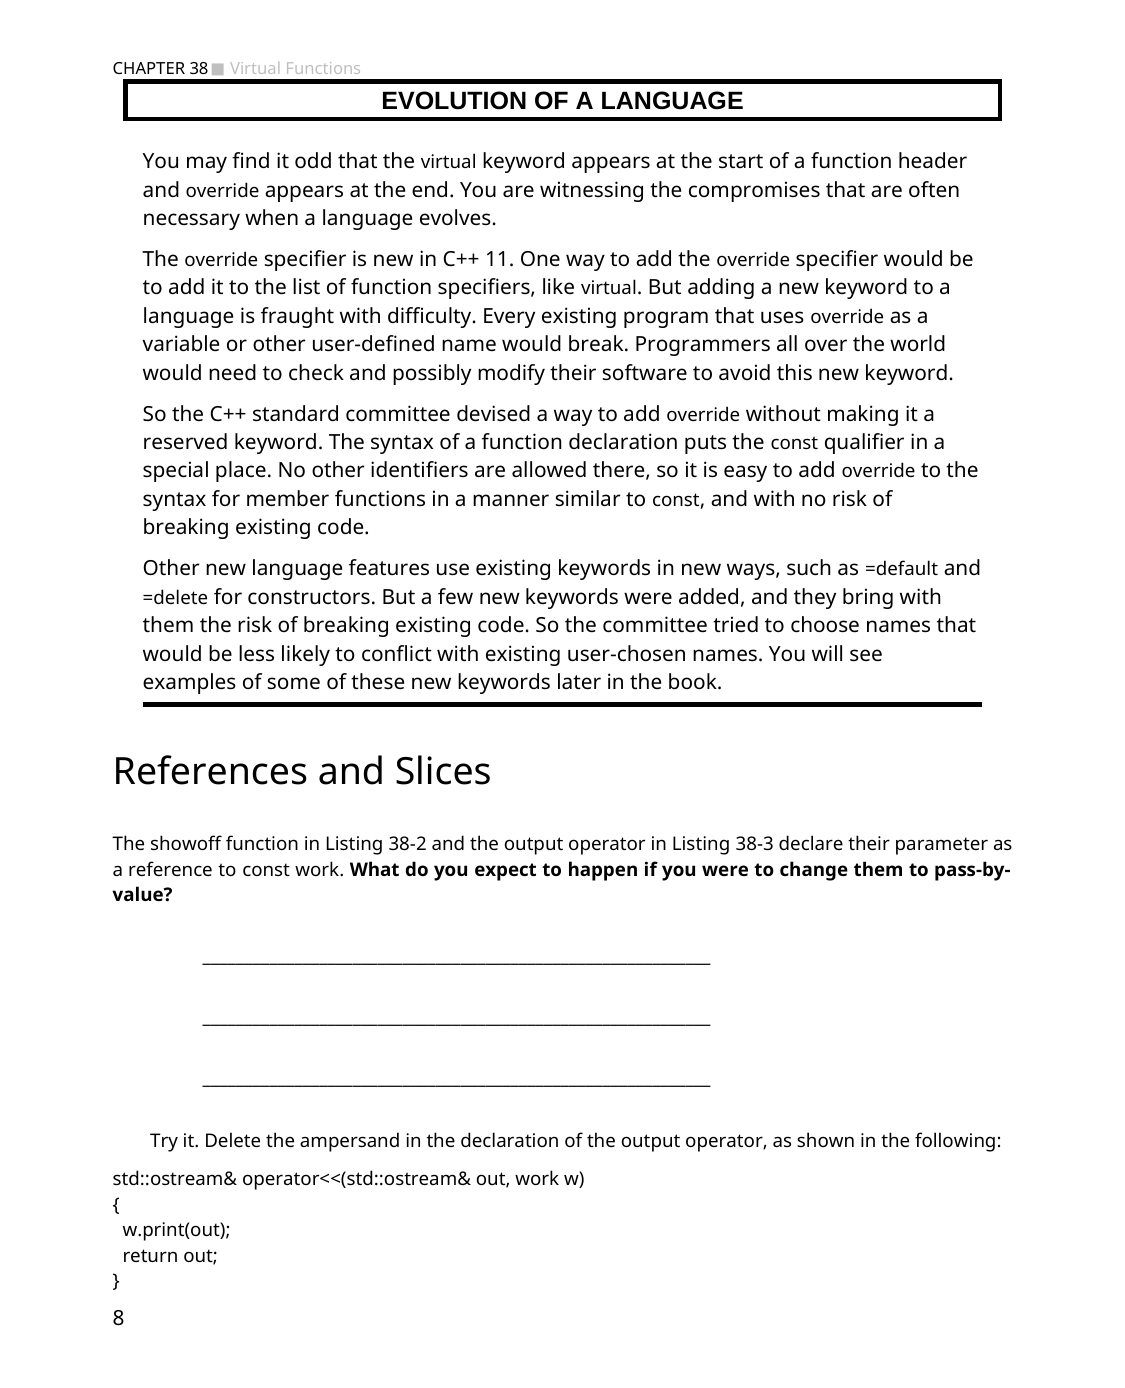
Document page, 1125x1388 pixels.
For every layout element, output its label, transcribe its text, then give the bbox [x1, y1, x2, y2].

text The showoff function in Listing 38-2 and the output operator in Listing 38-3 declare their parameter as a reference to const work. What do you expect to happen if you were to change them to pass-by-value? [112, 831, 1012, 907]
text } [112, 1267, 1012, 1293]
text { [112, 1191, 1012, 1216]
list _____________________________________________________________ [202, 1003, 1012, 1029]
text Try it. Delete the ampersand in the declaration of the output operator, as shown in the following: [112, 1127, 1012, 1153]
text w.print(out); [112, 1216, 1012, 1242]
subtitle References and Slices [112, 744, 1012, 795]
text std::ostream& operator<<(std::ostream& out, work w) [112, 1165, 1012, 1191]
list _____________________________________________________________ [202, 942, 1012, 968]
text You may find it odd that the virtual keyword appears at the start of a function header and override appears at the end. You are witnessing the compromises that are often necessary when a language evolves. [142, 146, 982, 232]
text Other new language features use existing keywords in new ways, such as =default and =delete for constructors. But a few new keywords were added, and they bring with them the risk of breaking existing code. So the committee tried to choose names that would be less likely to conflict with existing user-chosen names. You will see examples of some of these new keywords later in the book. [142, 553, 982, 707]
text return out; [112, 1242, 1012, 1267]
text So the C++ standard committee devised a way to add override without making it a reserved keyword. The syntax of a function declaration puts the const qualifier in a special place. No other identifiers are allowed there, so it is easy to add override to the syntax for member functions in a manner similar to const, and with no risk of breaking existing code. [142, 399, 982, 541]
text The override specifier is new in C++ 11. One way to add the override specifier would be to add it to the list of function specifiers, like virtual. But adding a new keyword to a language is fraught with difficulty. Every existing program that uses override as a variable or other user-defined name would break. Programmers all over the world would need to check and possibly modify their software to avoid this new keyword. [142, 244, 982, 386]
text Evolution of a language [128, 84, 998, 117]
list _____________________________________________________________ [202, 1064, 1012, 1090]
